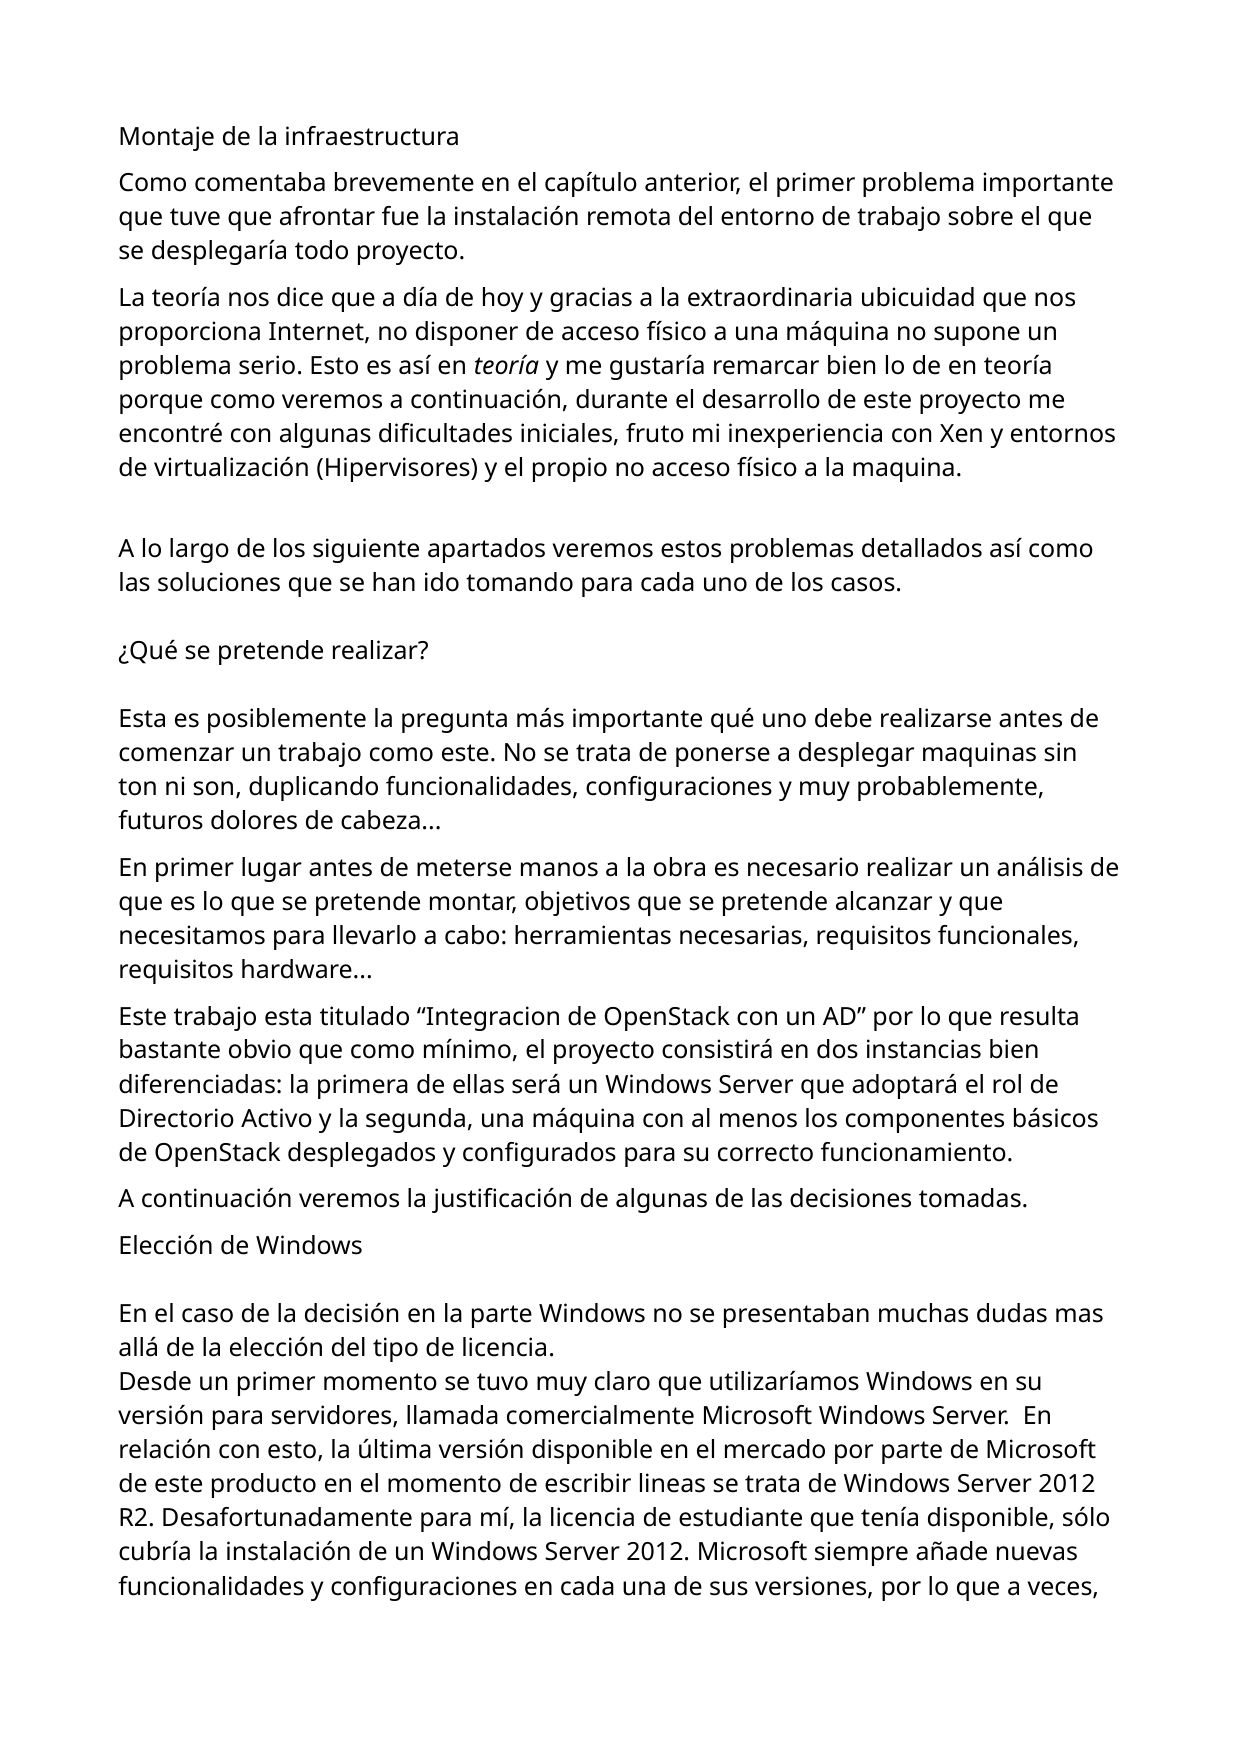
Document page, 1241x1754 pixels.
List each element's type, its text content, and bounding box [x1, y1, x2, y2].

text Este trabajo esta titulado “Integracion de OpenStack con un AD” por lo que resulta bastante obvio que como mínimo, el proyecto consistirá en dos instancias bien diferenciadas: la primera de ellas será un Windows Server que adoptará el rol de Directorio Activo y la segunda, una máquina con al menos los componentes básicos de OpenStack desplegados y configurados para su correcto funcionamiento. [118, 998, 1122, 1168]
text Elección de Windows [118, 1227, 1122, 1262]
text Desde un primer momento se tuvo muy claro que utilizaríamos Windows en su versión para servidores, llamada comercialmente Microsoft Windows Server. En relación con esto, la última versión disponible en el mercado por parte de Microsoft de este producto en el momento de escribir lineas se trata de Windows Server 2012 R2. Desafortunadamente para mí, la licencia de estudiante que tenía disponible, sólo cubría la instalación de un Windows Server 2012. Microsoft siempre añade nuevas funcionalidades y configuraciones en cada una de sus versiones, por lo que a veces, [118, 1364, 1122, 1602]
text Montaje de la infraestructura [118, 118, 1122, 152]
text ¿Qué se pretende realizar? [118, 632, 1122, 667]
text A continuación veremos la justificación de algunas de las decisiones tomadas. [118, 1181, 1122, 1215]
text Como comentaba brevemente en el capítulo anterior, el primer problema importante que tuve que afrontar fue la instalación remota del entorno de trabajo sobre el que se desplegaría todo proyecto. [118, 165, 1122, 267]
text Esta es posiblemente la pregunta más importante qué uno debe realizarse antes de comenzar un trabajo como este. No se trata de ponerse a desplegar maquinas sin ton ni son, duplicando funcionalidades, configuraciones y muy probablemente, futuros dolores de cabeza... [118, 701, 1122, 837]
text La teoría nos dice que a día de hoy y gracias a la extraordinaria ubicuidad que nos proporciona Internet, no disponer de acceso físico a una máquina no supone un problema serio. Esto es así en teoría y me gustaría remarcar bien lo de en teoría porque como veremos a continuación, durante el desarrollo de este proyecto me encontré con algunas dificultades iniciales, fruto mi inexperiencia con Xen y entornos de virtualización (Hipervisores) y el propio no acceso físico a la maquina. [118, 279, 1122, 484]
text A lo largo de los siguiente apartados veremos estos problemas detallados así como las soluciones que se han ido tomando para cada uno de los casos. [118, 530, 1122, 598]
text En el caso de la decisión en la parte Windows no se presentaban muchas dudas mas allá de la elección del tipo de licencia. [118, 1296, 1122, 1364]
text En primer lugar antes de meterse manos a la obra es necesario realizar un análisis de que es lo que se pretende montar, objetivos que se pretende alcanzar y que necesitamos para llevarlo a cabo: herramientas necesarias, requisitos funcionales, requisitos hardware... [118, 849, 1122, 986]
